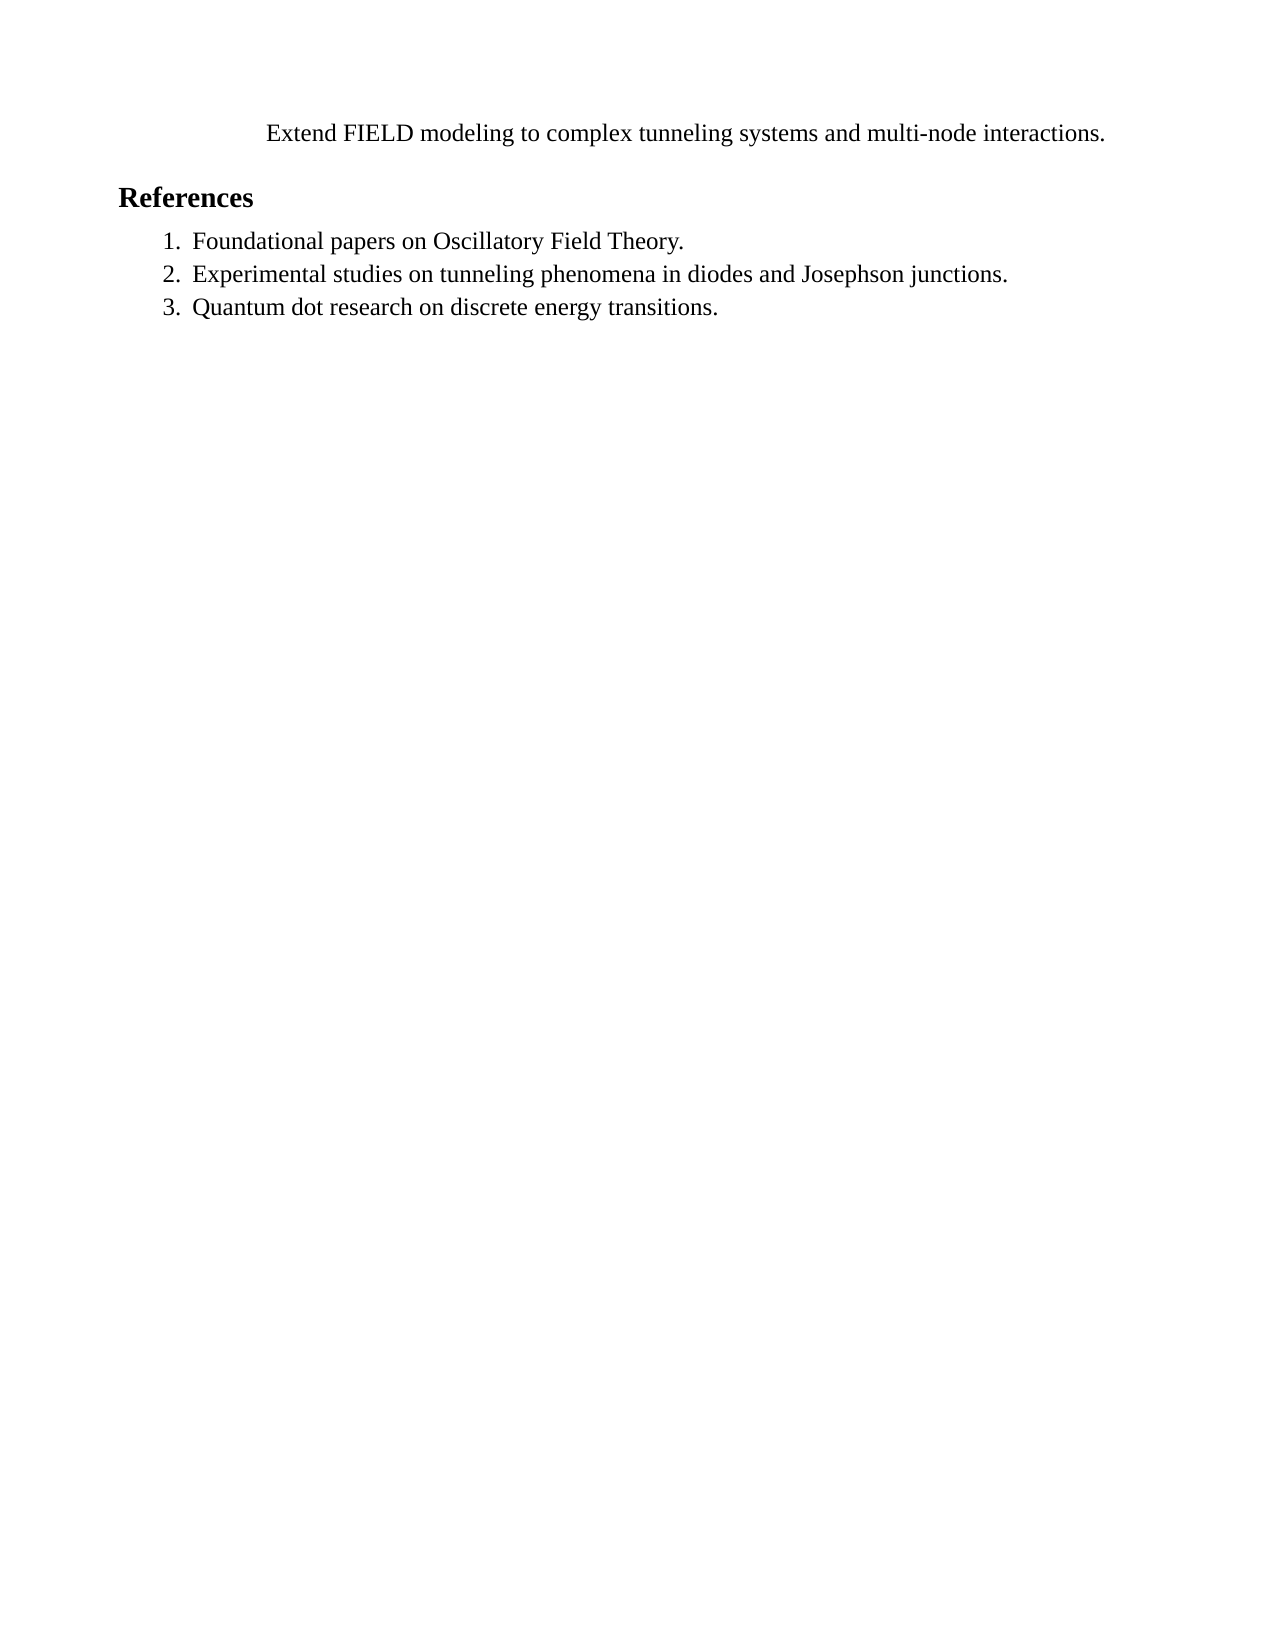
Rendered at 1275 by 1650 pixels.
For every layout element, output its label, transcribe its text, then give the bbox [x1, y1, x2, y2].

subtitle References [118, 180, 1157, 214]
list Foundational papers on Oscillatory Field Theory. [162, 226, 1157, 255]
list Quantum dot research on discrete energy transitions. [162, 292, 1157, 321]
list Experimental studies on tunneling phenomena in diodes and Josephson junctions. [162, 259, 1157, 288]
list Extend FIELD modeling to complex tunneling systems and multi-node interactions. [236, 118, 1157, 147]
